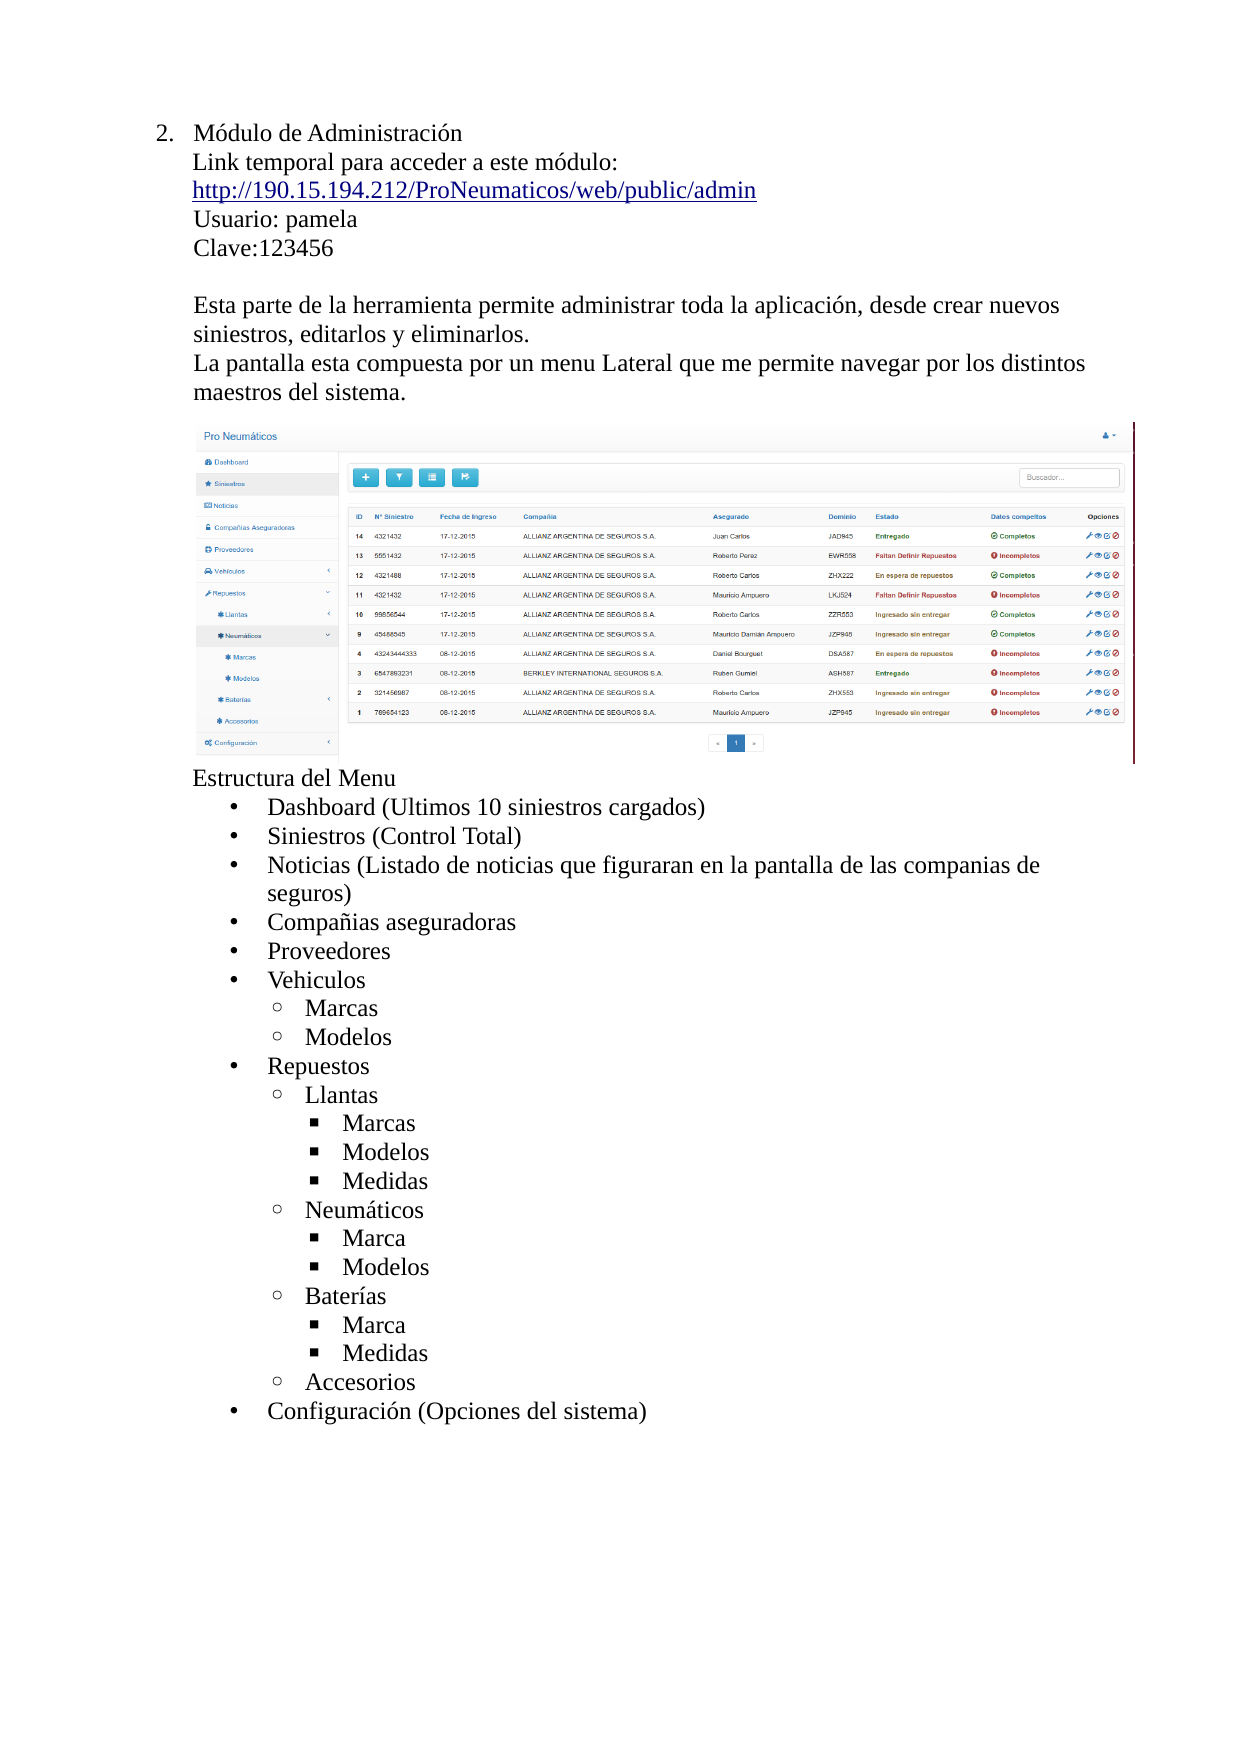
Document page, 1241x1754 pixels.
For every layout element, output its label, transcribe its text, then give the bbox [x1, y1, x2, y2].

list Llantas [267, 1080, 1122, 1108]
list Compañias aseguradoras [229, 907, 1122, 936]
list Siniestros (Control Total) [229, 821, 1122, 850]
list La pantalla esta compuesta por un menu Lateral que me permite navegar por los distintos maestros del sistema. [156, 348, 1122, 406]
list Esta parte de la herramienta permite administrar toda la aplicación, desde crear nuevos siniestros, editarlos y eliminarlos. [156, 291, 1122, 348]
list Modelos [267, 1022, 1122, 1051]
picture [196, 422, 1135, 764]
list Neumáticos [267, 1195, 1122, 1223]
list Marcas [304, 1108, 1122, 1137]
list Baterías [267, 1281, 1122, 1310]
list Marca [304, 1310, 1122, 1338]
list Usuario: pamela [156, 204, 1122, 233]
list Medidas [304, 1338, 1122, 1367]
text Link temporal para acceder a este módulo: http://190.15.194.212/ProNeumaticos/web/public/admin [118, 147, 1122, 204]
list Repuestos [229, 1051, 1122, 1080]
list Vehiculos [229, 965, 1122, 993]
list Modelos [304, 1137, 1122, 1166]
list Proveedores [229, 936, 1122, 965]
list Dashboard (Ultimos 10 siniestros cargados) [229, 792, 1122, 821]
text Estructura del Menu [118, 406, 1122, 792]
list Configuración (Opciones del sistema) [229, 1396, 1122, 1425]
list Noticias (Listado de noticias que figuraran en la pantalla de las companias de seguros) [229, 850, 1122, 907]
list Marca [304, 1223, 1122, 1252]
list Modelos [304, 1252, 1122, 1281]
list Clave:123456 [156, 233, 1122, 262]
list Medidas [304, 1166, 1122, 1195]
list Módulo de Administración [156, 118, 1122, 147]
list Marcas [267, 993, 1122, 1022]
list Accesorios [267, 1367, 1122, 1396]
